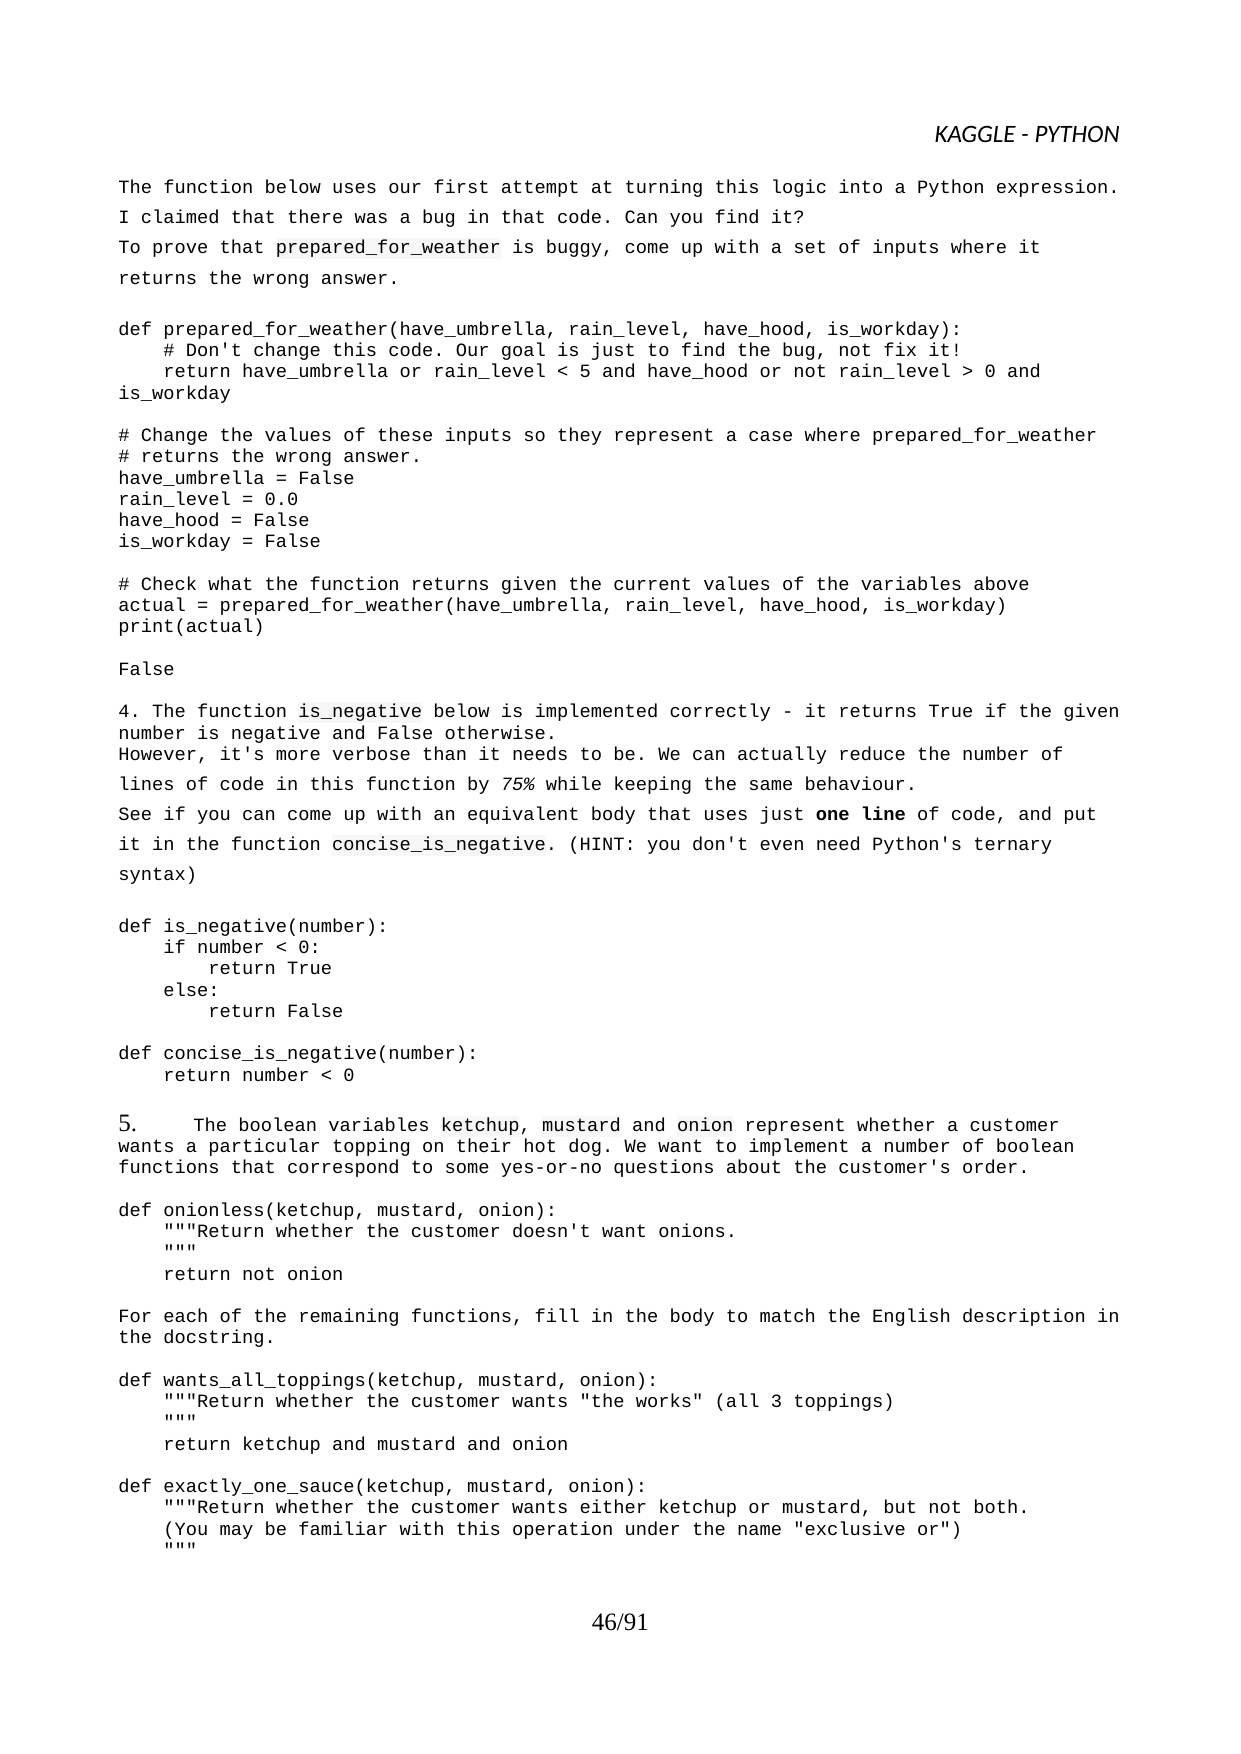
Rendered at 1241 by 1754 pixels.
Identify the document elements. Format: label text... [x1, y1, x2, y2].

text return True [118, 959, 1122, 980]
text For each of the remaining functions, fill in the body to match the English description in the docstring. [118, 1307, 1122, 1349]
text To prove that prepared_for_weather is buggy, come up with a set of inputs where it returns the wrong answer. [118, 238, 1122, 290]
text if number < 0: [118, 938, 1122, 959]
text """ [118, 1243, 1122, 1264]
text else: [118, 980, 1122, 1002]
text # Check what the function returns given the current values of the variables above [118, 575, 1122, 596]
text rain_level = 0.0 [118, 490, 1122, 511]
text """Return whether the customer wants "the works" (all 3 toppings) [118, 1392, 1122, 1413]
text def concise_is_negative(number): [118, 1044, 1122, 1065]
text return number < 0 [118, 1065, 1122, 1087]
text """ [118, 1413, 1122, 1434]
text See if you can come up with an equivalent body that uses just one line of code, and put it in the function concise_is_negative. (HINT: you don't even need Python's ternary syntax) [118, 805, 1122, 886]
text actual = prepared_for_weather(have_umbrella, rain_level, have_hood, is_workday) [118, 596, 1122, 617]
text def wants_all_toppings(ketchup, mustard, onion): [118, 1371, 1122, 1392]
text is_workday = False [118, 532, 1122, 553]
text def exactly_one_sauce(ketchup, mustard, onion): [118, 1477, 1122, 1498]
text return not onion [118, 1264, 1122, 1286]
text # returns the wrong answer. [118, 447, 1122, 468]
text # Don't change this code. Our goal is just to find the bug, not fix it! [118, 341, 1122, 362]
text """Return whether the customer doesn't want onions. [118, 1222, 1122, 1243]
text 4. The function is_negative below is implemented correctly - it returns True if the given number is negative and False otherwise. [118, 702, 1122, 745]
text return have_umbrella or rain_level < 5 and have_hood or not rain_level > 0 and is_workday [118, 362, 1122, 405]
text def is_negative(number): [118, 917, 1122, 938]
list The boolean variables ketchup, mustard and onion represent whether a customer wants a particular topping on their hot dog. We want to implement a number of boolean functions that correspond to some yes-or-no questions about the customer's order. [118, 1108, 1122, 1179]
text False [118, 660, 1122, 681]
text def prepared_for_weather(have_umbrella, rain_level, have_hood, is_workday): [118, 320, 1122, 341]
text have_hood = False [118, 511, 1122, 532]
text # Change the values of these inputs so they represent a case where prepared_for_weather [118, 426, 1122, 447]
text """Return whether the customer wants either ketchup or mustard, but not both. [118, 1498, 1122, 1519]
text print(actual) [118, 617, 1122, 638]
text However, it's more verbose than it needs to be. We can actually reduce the number of lines of code in this function by 75% while keeping the same behaviour. [118, 745, 1122, 796]
text """ [118, 1541, 1122, 1562]
text return ketchup and mustard and onion [118, 1434, 1122, 1456]
text The function below uses our first attempt at turning this logic into a Python expression. I claimed that there was a bug in that code. Can you find it? [118, 178, 1122, 229]
text def onionless(ketchup, mustard, onion): [118, 1201, 1122, 1222]
text have_umbrella = False [118, 468, 1122, 490]
text (You may be familiar with this operation under the name "exclusive or") [118, 1519, 1122, 1541]
text return False [118, 1002, 1122, 1023]
